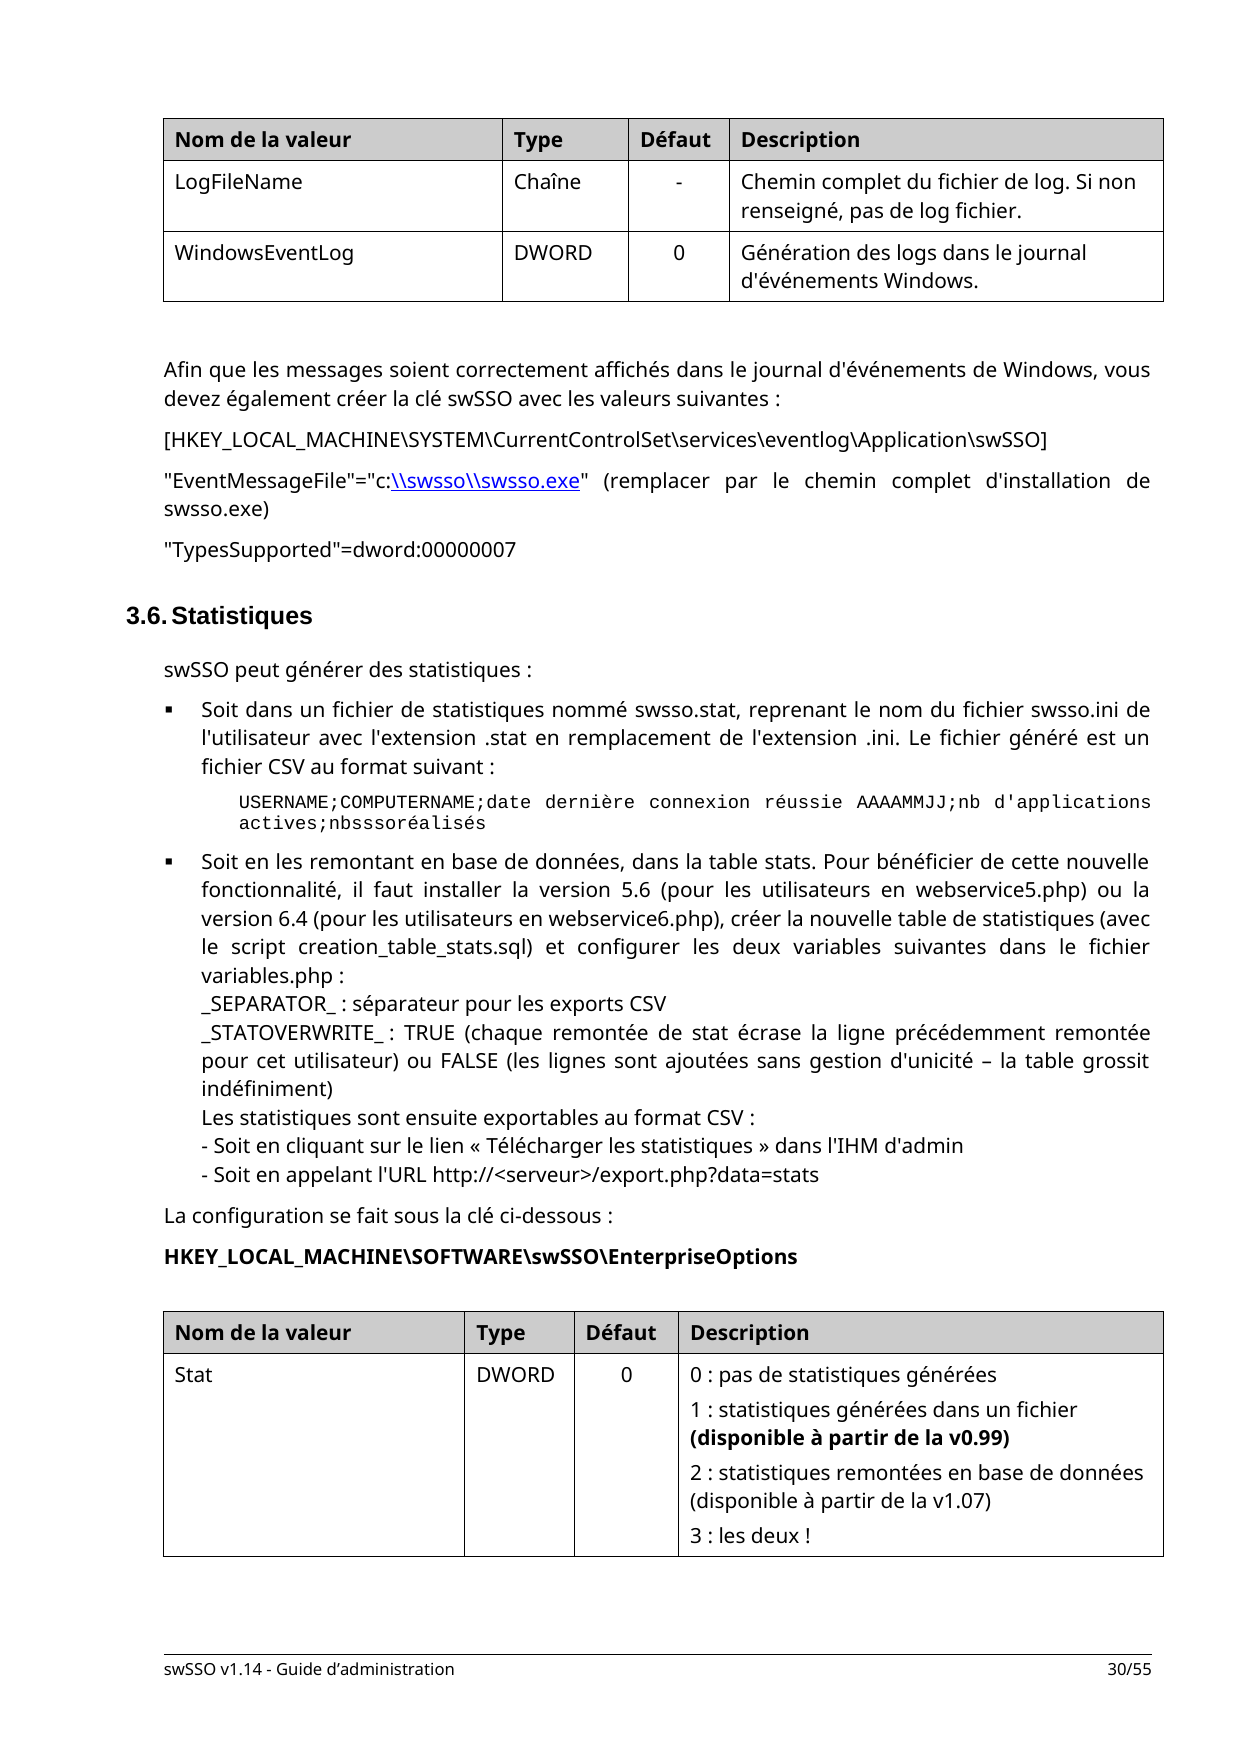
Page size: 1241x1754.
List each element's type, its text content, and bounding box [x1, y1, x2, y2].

table_cell 0 [575, 1354, 678, 1556]
table_cell LogFileName [164, 161, 502, 231]
table_cell DWORD [503, 232, 628, 301]
text [HKEY_LOCAL_MACHINE\SYSTEM\CurrentControlSet\services\eventlog\Application\swSSO] [164, 425, 1152, 453]
table_header Défaut [575, 1312, 678, 1353]
table_header Type [465, 1312, 574, 1353]
table_header Nom de la valeur [164, 119, 502, 160]
table_cell 0 : pas de statistiques générées 1 : statistiques générées dans un fichier (disponible à partir de la v0.99) 2 : statistiques remontées en base de données (disponible à partir de la v1.07) 3 : les deux ! [679, 1354, 1163, 1556]
table_cell 0 [629, 232, 729, 301]
table_cell Génération des logs dans le journal d'événements Windows. [730, 232, 1163, 301]
list Soit en les remontant en base de données, dans la table stats. Pour bénéficier de cette nouvelle fonctionnalité, il faut installer la version 5.6 (pour les utilisateurs en webservice5.php) ou la version 6.4 (pour les utilisateurs en webservice6.php), créer la nouvelle table de statistiques (avec le script creation_table_stats.sql) et configurer les deux variables suivantes dans le fichier variables.php : _SEPARATOR_ : séparateur pour les exports CSV _STATOVERWRITE_ : TRUE (chaque remontée de stat écrase la ligne précédemment remontée pour cet utilisateur) ou FALSE (les lignes sont ajoutées sans gestion d'unicité – la table grossit indéfiniment) Les statistiques sont ensuite exportables au format CSV : - Soit en cliquant sur le lien « Télécharger les statistiques » dans l'IHM d'admin - Soit en appelant l'URL http://<serveur>/export.php?data=stats [164, 847, 1152, 1188]
table_cell WindowsEventLog [164, 232, 502, 301]
table_header Type [503, 119, 628, 160]
text USERNAME;COMPUTERNAME;date dernière connexion réussie AAAAMMJJ;nb d'applications actives;nbsssoréalisés [239, 793, 1152, 835]
text La configuration se fait sous la clé ci-dessous : [164, 1201, 1152, 1229]
table_header Description [679, 1312, 1163, 1353]
table_cell DWORD [465, 1354, 574, 1556]
text HKEY_LOCAL_MACHINE\SOFTWARE\swSSO\EnterpriseOptions [164, 1242, 1152, 1270]
text Afin que les messages soient correctement affichés dans le journal d'événements de Windows, vous devez également créer la clé swSSO avec les valeurs suivantes : [164, 355, 1152, 412]
subtitle Statistiques [126, 601, 1152, 630]
text "EventMessageFile"="c:\\swsso\\swsso.exe" (remplacer par le chemin complet d'installation de swsso.exe) [164, 466, 1152, 523]
table_cell Chemin complet du fichier de log. Si non renseigné, pas de log fichier. [730, 161, 1163, 231]
text swSSO peut générer des statistiques : [164, 655, 1152, 683]
table_cell Stat [164, 1354, 464, 1556]
list Soit dans un fichier de statistiques nommé swsso.stat, reprenant le nom du fichier swsso.ini de l'utilisateur avec l'extension .stat en remplacement de l'extension .ini. Le fichier généré est un fichier CSV au format suivant : [164, 695, 1152, 780]
table_header Nom de la valeur [164, 1312, 464, 1353]
table_cell - [629, 161, 729, 231]
text "TypesSupported"=dword:00000007 [164, 535, 1152, 563]
table_header Description [730, 119, 1163, 160]
table_cell Chaîne [503, 161, 628, 231]
table_header Défaut [629, 119, 729, 160]
